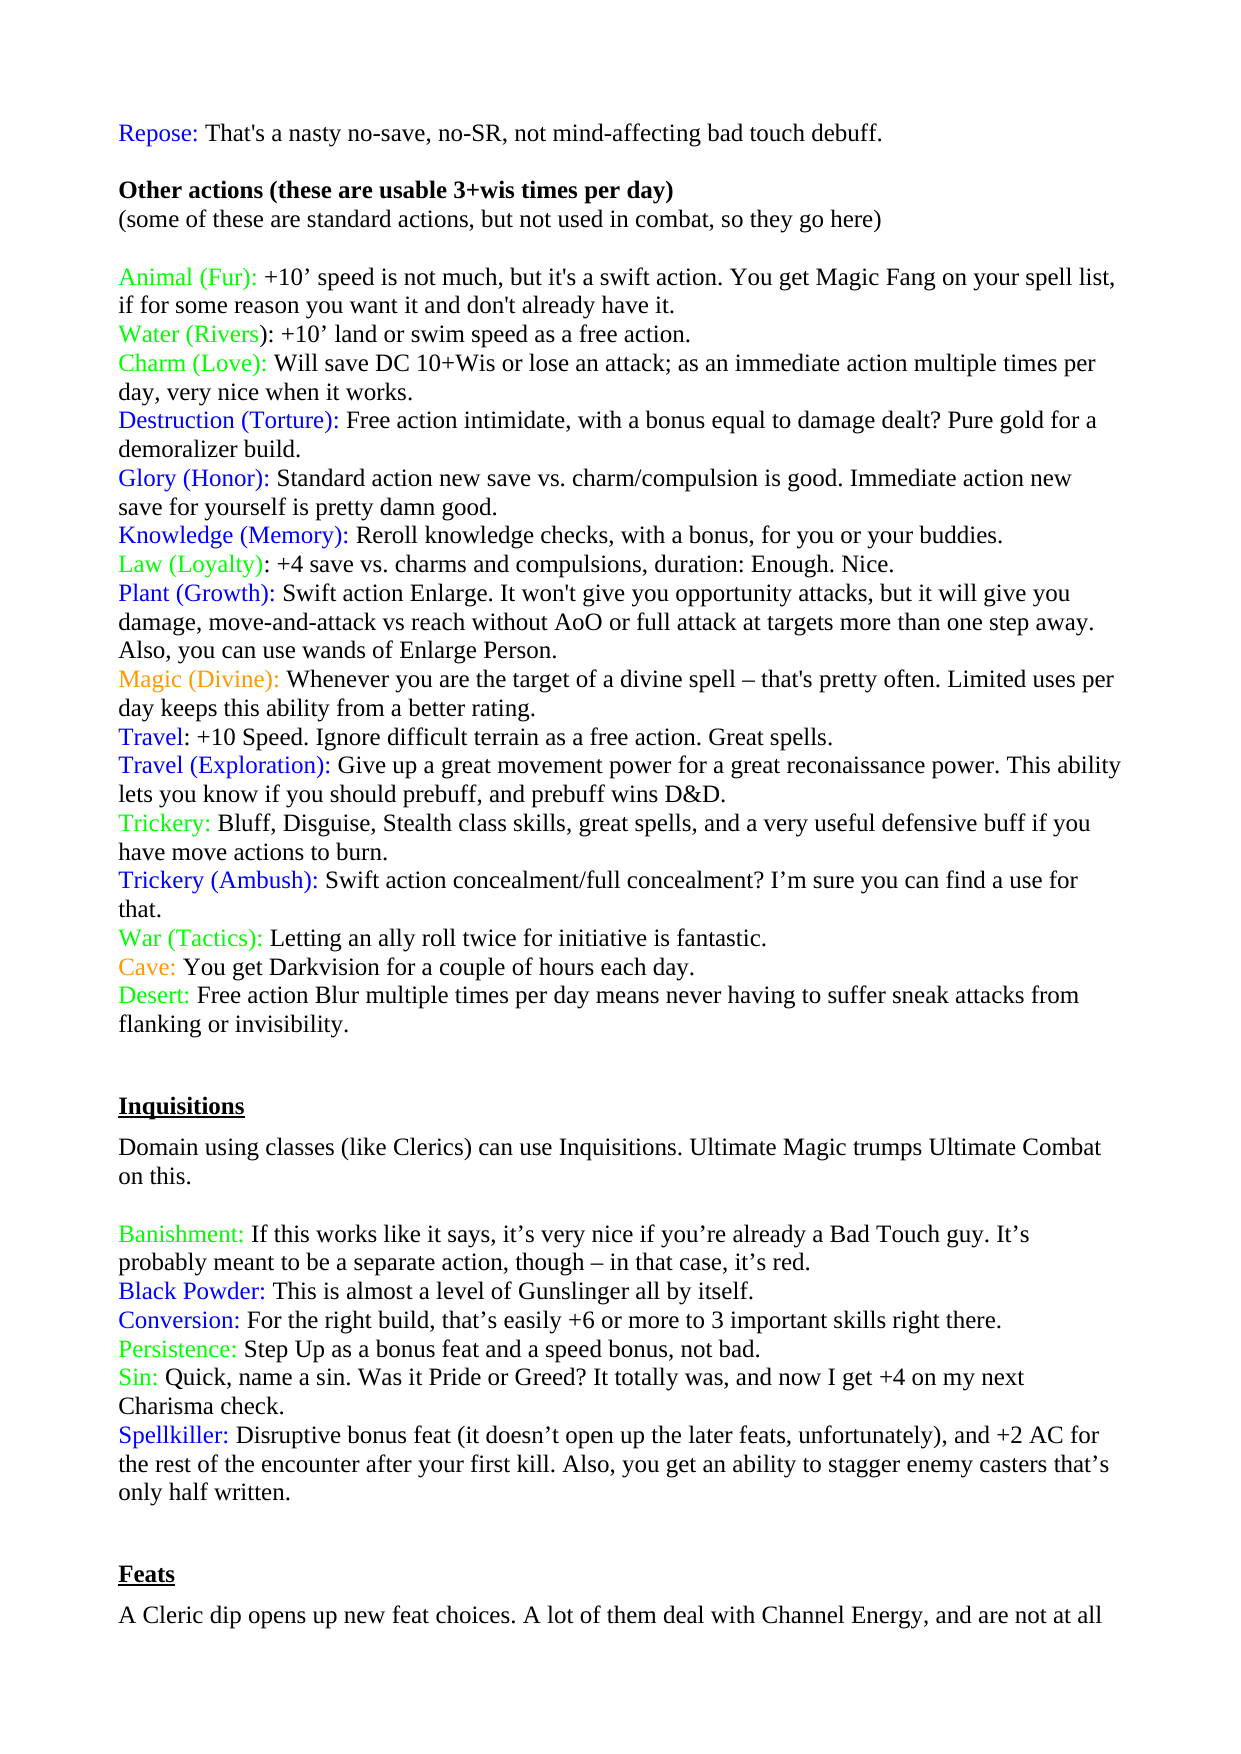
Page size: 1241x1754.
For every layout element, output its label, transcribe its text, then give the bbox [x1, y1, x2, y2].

text Feats [118, 1559, 1122, 1588]
text Repose: That's a nasty no-save, no-SR, not mind-affecting bad touch debuff. [118, 118, 1122, 147]
text Plant (Growth): Swift action Enlarge. It won't give you opportunity attacks, but it will give you damage, move-and-attack vs reach without AoO or full attack at targets more than one step away. Also, you can use wands of Enlarge Person. [118, 578, 1122, 664]
text War (Tactics): Letting an ally roll twice for initiative is fantastic. [118, 923, 1122, 952]
text Water (Rivers): +10’ land or swim speed as a free action. [118, 319, 1122, 348]
text Destruction (Torture): Free action intimidate, with a bonus equal to damage dealt? Pure gold for a demoralizer build. [118, 406, 1122, 463]
text Inquisitions [118, 1091, 1122, 1120]
text Sin: Quick, name a sin. Was it Pride or Greed? It totally was, and now I get +4 on my next Charisma check. [118, 1362, 1122, 1420]
text Desert: Free action Blur multiple times per day means never having to suffer sneak attacks from flanking or invisibility. [118, 981, 1122, 1038]
text Travel: +10 Speed. Ignore difficult terrain as a free action. Great spells. [118, 722, 1122, 751]
text Other actions (these are usable 3+wis times per day) [118, 176, 1122, 204]
text Persistence: Step Up as a bonus feat and a speed bonus, not bad. [118, 1334, 1122, 1362]
text Charm (Love): Will save DC 10+Wis or lose an attack; as an immediate action multiple times per day, very nice when it works. [118, 348, 1122, 406]
text Cave: You get Darkvision for a couple of hours each day. [118, 952, 1122, 981]
text Law (Loyalty): +4 save vs. charms and compulsions, duration: Enough. Nice. [118, 549, 1122, 578]
text Trickery (Ambush): Swift action concealment/full concealment? I’m sure you can find a use for that. [118, 866, 1122, 923]
text Conversion: For the right build, that’s easily +6 or more to 3 important skills right there. [118, 1305, 1122, 1334]
text Glory (Honor): Standard action new save vs. charm/compulsion is good. Immediate action new save for yourself is pretty damn good. [118, 463, 1122, 521]
text Magic (Divine): Whenever you are the target of a divine spell – that's pretty often. Limited uses per day keeps this ability from a better rating. [118, 664, 1122, 722]
text Spellkiller: Disruptive bonus feat (it doesn’t open up the later feats, unfortunately), and +2 AC for the rest of the encounter after your first kill. Also, you get an ability to stagger enemy casters that’s only half written. [118, 1420, 1122, 1506]
text Domain using classes (like Clerics) can use Inquisitions. Ultimate Magic trumps Ultimate Combat on this. [118, 1132, 1122, 1190]
text Black Powder: This is almost a level of Gunslinger all by itself. [118, 1276, 1122, 1305]
text A Cleric dip opens up new feat choices. A lot of them deal with Channel Energy, and are not at all [118, 1600, 1122, 1629]
text Travel (Exploration): Give up a great movement power for a great reconaissance power. This ability lets you know if you should prebuff, and prebuff wins D&D. [118, 751, 1122, 808]
text Trickery: Bluff, Disguise, Stealth class skills, great spells, and a very useful defensive buff if you have move actions to burn. [118, 808, 1122, 866]
text Knowledge (Memory): Reroll knowledge checks, with a bonus, for you or your buddies. [118, 521, 1122, 549]
text (some of these are standard actions, but not used in combat, so they go here) [118, 204, 1122, 233]
text Banishment: If this works like it says, it’s very nice if you’re already a Bad Touch guy. It’s probably meant to be a separate action, though – in that case, it’s red. [118, 1219, 1122, 1276]
text Animal (Fur): +10’ speed is not much, but it's a swift action. You get Magic Fang on your spell list, if for some reason you want it and don't already have it. [118, 262, 1122, 319]
